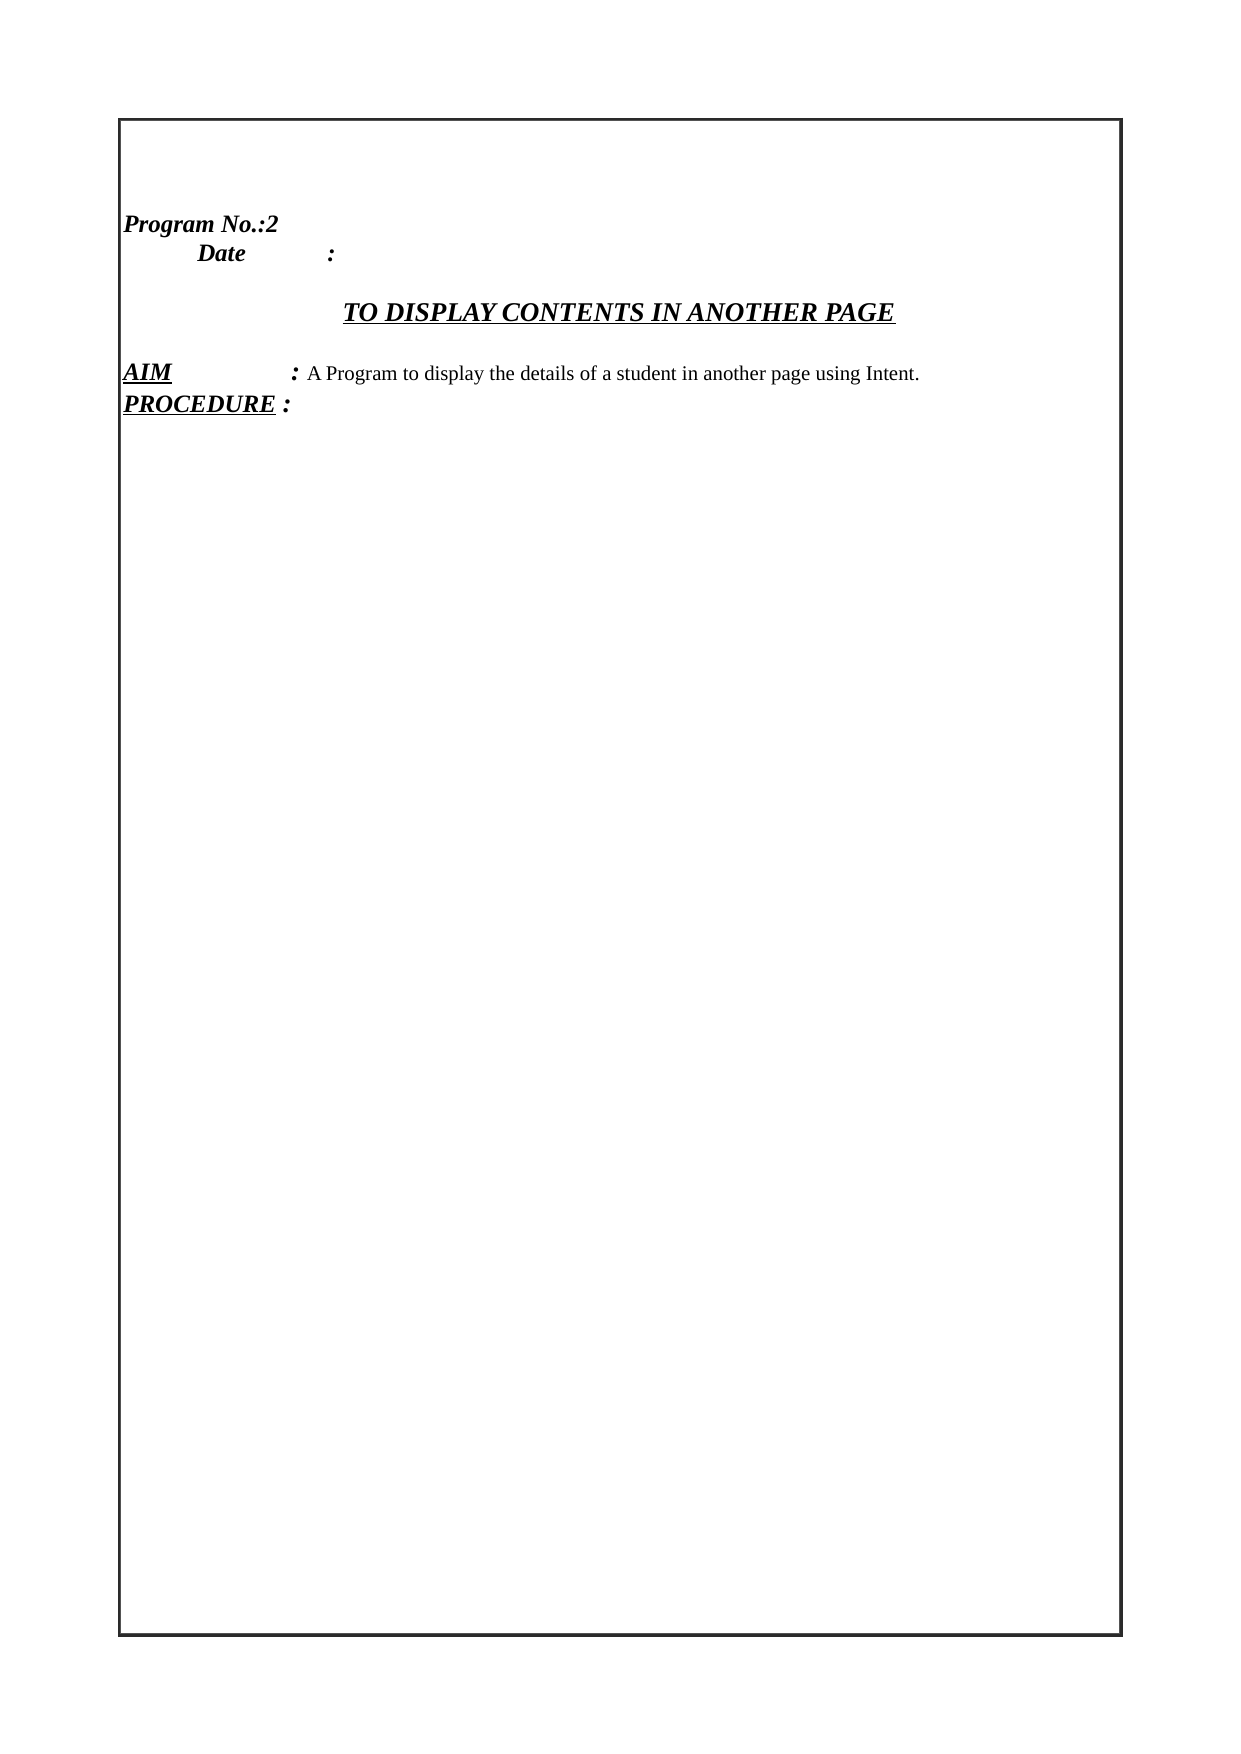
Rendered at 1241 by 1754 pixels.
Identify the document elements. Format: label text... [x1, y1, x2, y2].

text AIM : A Program to display the details of a student in another page using Intent. [123, 356, 1117, 387]
text Date : [123, 238, 1117, 267]
text Program No.:2 [123, 209, 1117, 238]
text TO DISPLAY CONTENTS IN ANOTHER PAGE [123, 296, 1117, 327]
text PROCEDURE : [123, 387, 1117, 418]
